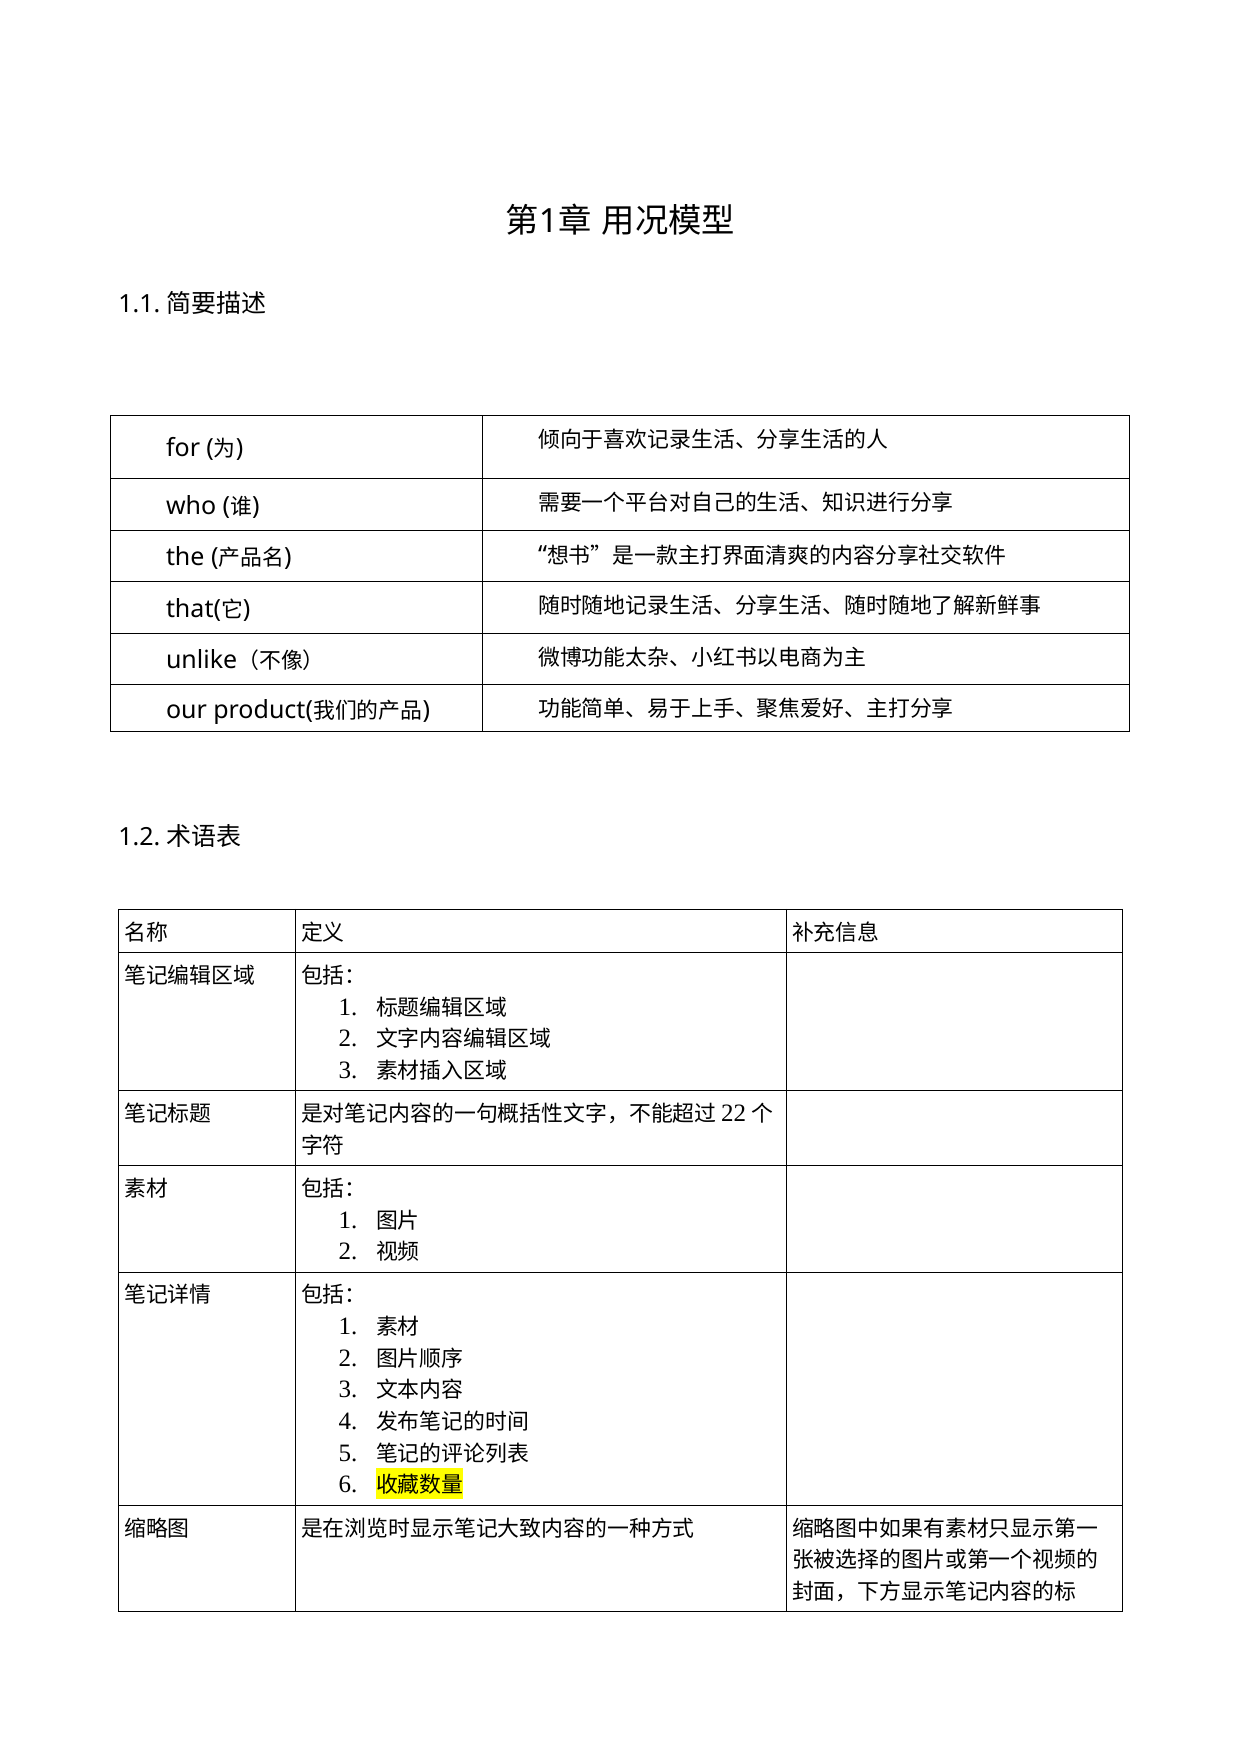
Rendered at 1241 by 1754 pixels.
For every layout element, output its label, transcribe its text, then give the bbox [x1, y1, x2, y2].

table_cell 笔记编辑区域 [119, 953, 295, 1090]
table_cell 包括： 素材 图片顺序 文本内容 发布笔记的时间 笔记的评论列表 收藏数量 [296, 1273, 786, 1505]
table_header 倾向于喜欢记录生活、分享生活的人 [483, 416, 1129, 478]
table_cell [787, 1091, 1122, 1165]
table_cell [787, 1273, 1122, 1505]
table_cell 需要一个平台对自己的生活、知识进行分享 [483, 479, 1129, 529]
table_header 名称 [119, 910, 295, 952]
table_header 定义 [296, 910, 786, 952]
table_cell the (产品名) [111, 531, 482, 581]
table_cell 功能简单、易于上手、聚焦爱好、主打分享 [483, 685, 1129, 731]
table_cell “想书”是一款主打界面清爽的内容分享社交软件 [483, 531, 1129, 581]
table_cell 是对笔记内容的一句概括性文字，不能超过22个字符 [296, 1091, 786, 1165]
table_cell our product(我们的产品) [111, 685, 482, 731]
table_cell 素材 [119, 1166, 295, 1272]
table_cell who (谁) [111, 479, 482, 529]
table_cell unlike（不像） [111, 634, 482, 684]
table_cell [787, 1166, 1122, 1272]
table_cell 包括： 标题编辑区域 文字内容编辑区域 素材插入区域 [296, 953, 786, 1090]
subtitle 术语表 [118, 817, 1122, 853]
table_cell 笔记标题 [119, 1091, 295, 1165]
table_cell 包括： 图片 视频 [296, 1166, 786, 1272]
table_header 补充信息 [787, 910, 1122, 952]
table_header for (为) [111, 416, 482, 478]
table_cell 随时随地记录生活、分享生活、随时随地了解新鲜事 [483, 582, 1129, 633]
subtitle 用况模型 [118, 193, 1122, 242]
table_cell that(它) [111, 582, 482, 633]
table_cell 缩略图中如果有素材只显示第一张被选择的图片或第一个视频的封面，下方显示笔记内容的标 [787, 1506, 1122, 1611]
subtitle 简要描述 [118, 284, 1122, 320]
table_cell 微博功能太杂、小红书以电商为主 [483, 634, 1129, 684]
table_cell [787, 953, 1122, 1090]
table_cell 是在浏览时显示笔记大致内容的一种方式 [296, 1506, 786, 1611]
table_cell 笔记详情 [119, 1273, 295, 1505]
table_cell 缩略图 [119, 1506, 295, 1611]
